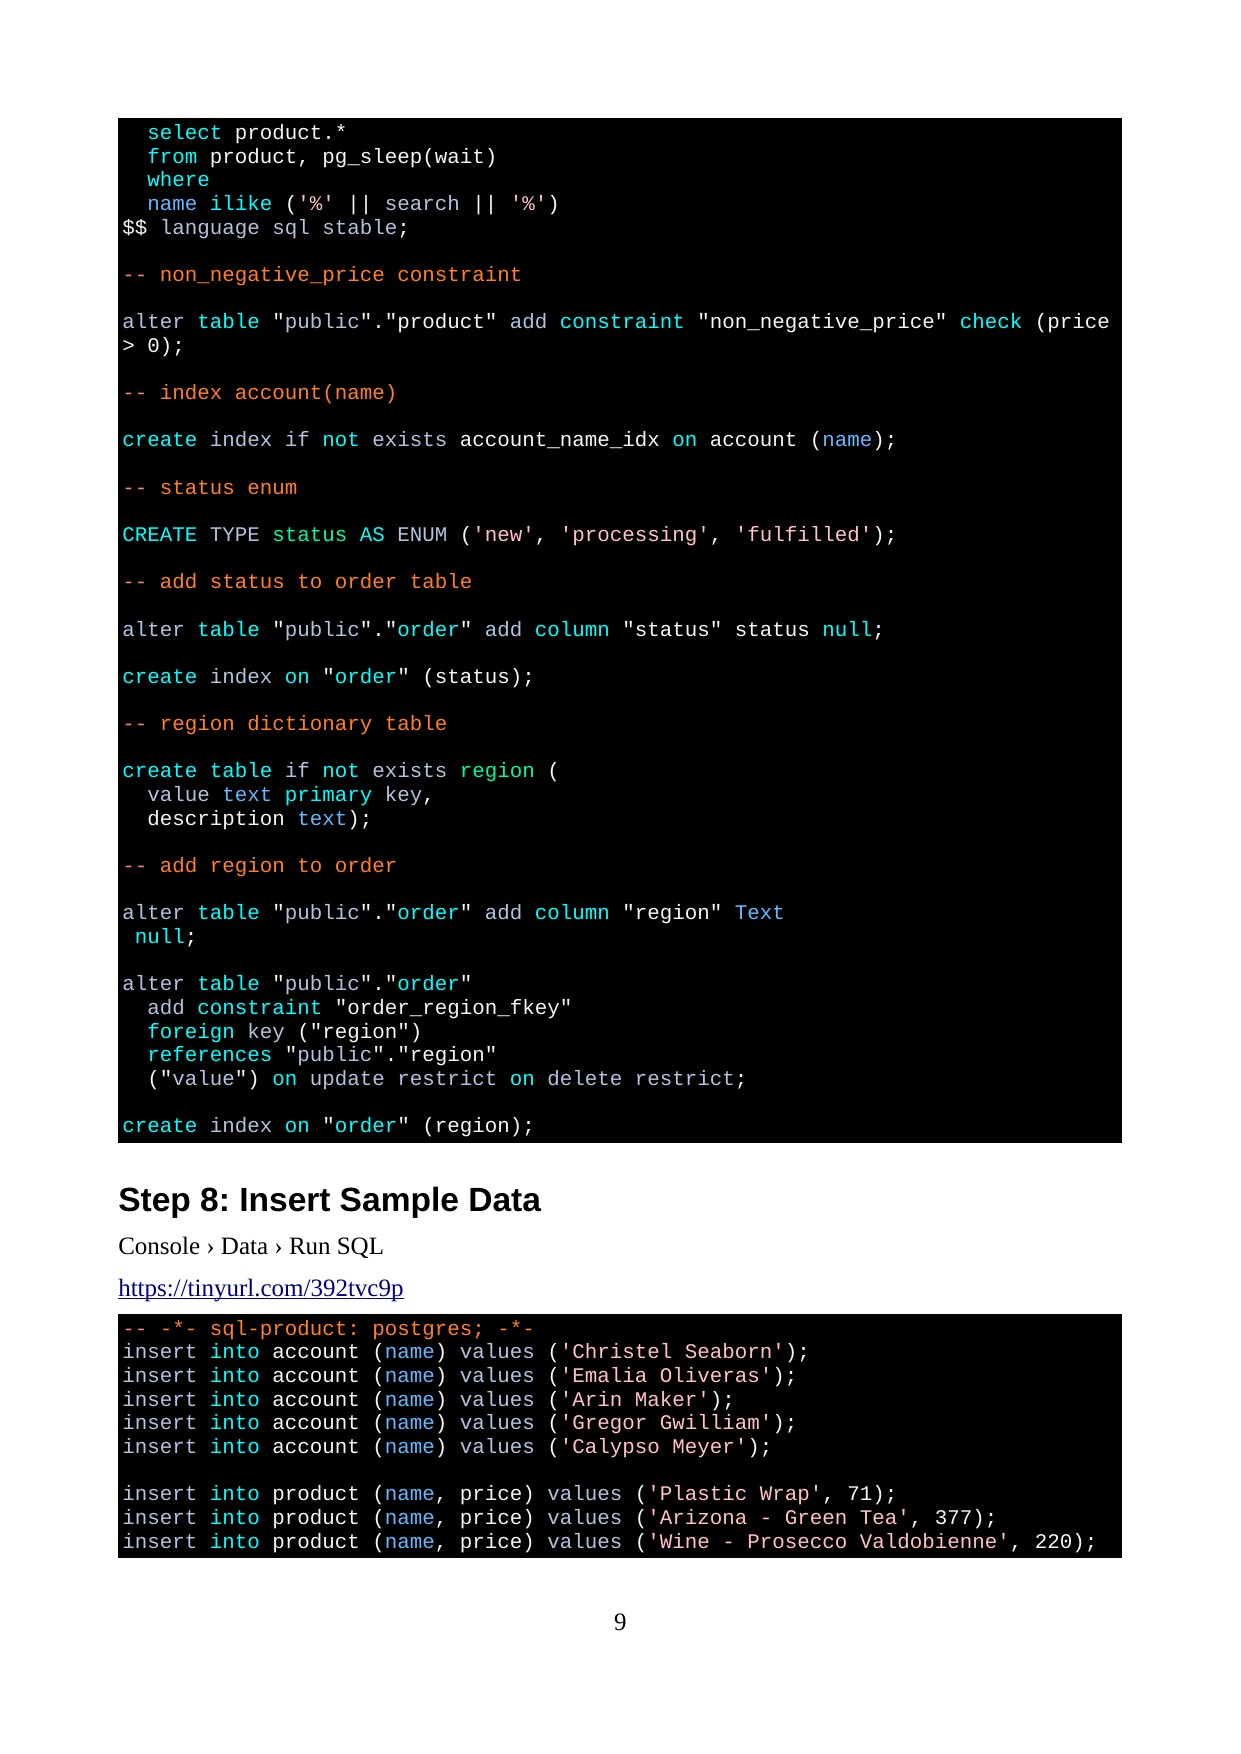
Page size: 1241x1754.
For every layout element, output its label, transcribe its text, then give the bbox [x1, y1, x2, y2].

text insert into account (name) values ('Calypso Meyer'); [119, 1432, 1121, 1456]
text alter table "public"."product" add constraint "non_negative_price" check (price > 0); [119, 307, 1121, 354]
text -- region dictionary table [119, 709, 1121, 733]
text -- status enum [119, 473, 1121, 496]
text insert into account (name) values ('Arin Maker'); [119, 1385, 1121, 1408]
text CREATE TYPE status AS ENUM ('new', 'processing', 'fulfilled'); [119, 520, 1121, 544]
text create index if not exists account_name_idx on account (name); [119, 426, 1121, 449]
text -- non_negative_price constraint [119, 260, 1121, 284]
text insert into product (name, price) values ('Wine - Prosecco Valdobienne', 220); [119, 1527, 1121, 1557]
text Console › Data › Run SQL [118, 1231, 1122, 1260]
text references "public"."region" [119, 1040, 1121, 1064]
text from product, pg_sleep(wait) [119, 142, 1121, 165]
text insert into account (name) values ('Christel Seaborn'); [119, 1337, 1121, 1361]
text create index on "order" (region); [119, 1111, 1121, 1142]
text create table if not exists region ( [119, 757, 1121, 780]
text alter table "public"."order" add column "region" Text [119, 898, 1121, 922]
text ("value") on update restrict on delete restrict; [119, 1064, 1121, 1088]
text foreign key ("region") [119, 1017, 1121, 1040]
text add constraint "order_region_fkey" [119, 993, 1121, 1017]
text alter table "public"."order" add column "status" status null; [119, 615, 1121, 638]
text where [119, 165, 1121, 189]
text insert into product (name, price) values ('Arizona - Green Tea', 377); [119, 1503, 1121, 1527]
text -- -*- sql-product: postgres; -*- [119, 1315, 1121, 1337]
text insert into product (name, price) values ('Plastic Wrap', 71); [119, 1479, 1121, 1503]
text select product.* [119, 119, 1121, 142]
text -- add region to order [119, 851, 1121, 875]
text null; [119, 922, 1121, 946]
text -- add status to order table [119, 567, 1121, 591]
text insert into account (name) values ('Emalia Oliveras'); [119, 1361, 1121, 1385]
text description text); [119, 804, 1121, 827]
text create index on "order" (status); [119, 662, 1121, 686]
text alter table "public"."order" [119, 969, 1121, 993]
text https://tinyurl.com/392tvc9p [118, 1273, 1122, 1301]
text name ilike ('%' || search || '%') [119, 189, 1121, 213]
text -- index account(name) [119, 378, 1121, 402]
text value text primary key, [119, 780, 1121, 804]
text $$ language sql stable; [119, 213, 1121, 236]
subtitle Step 8: Insert Sample Data [118, 1180, 1122, 1219]
text insert into account (name) values ('Gregor Gwilliam'); [119, 1408, 1121, 1432]
